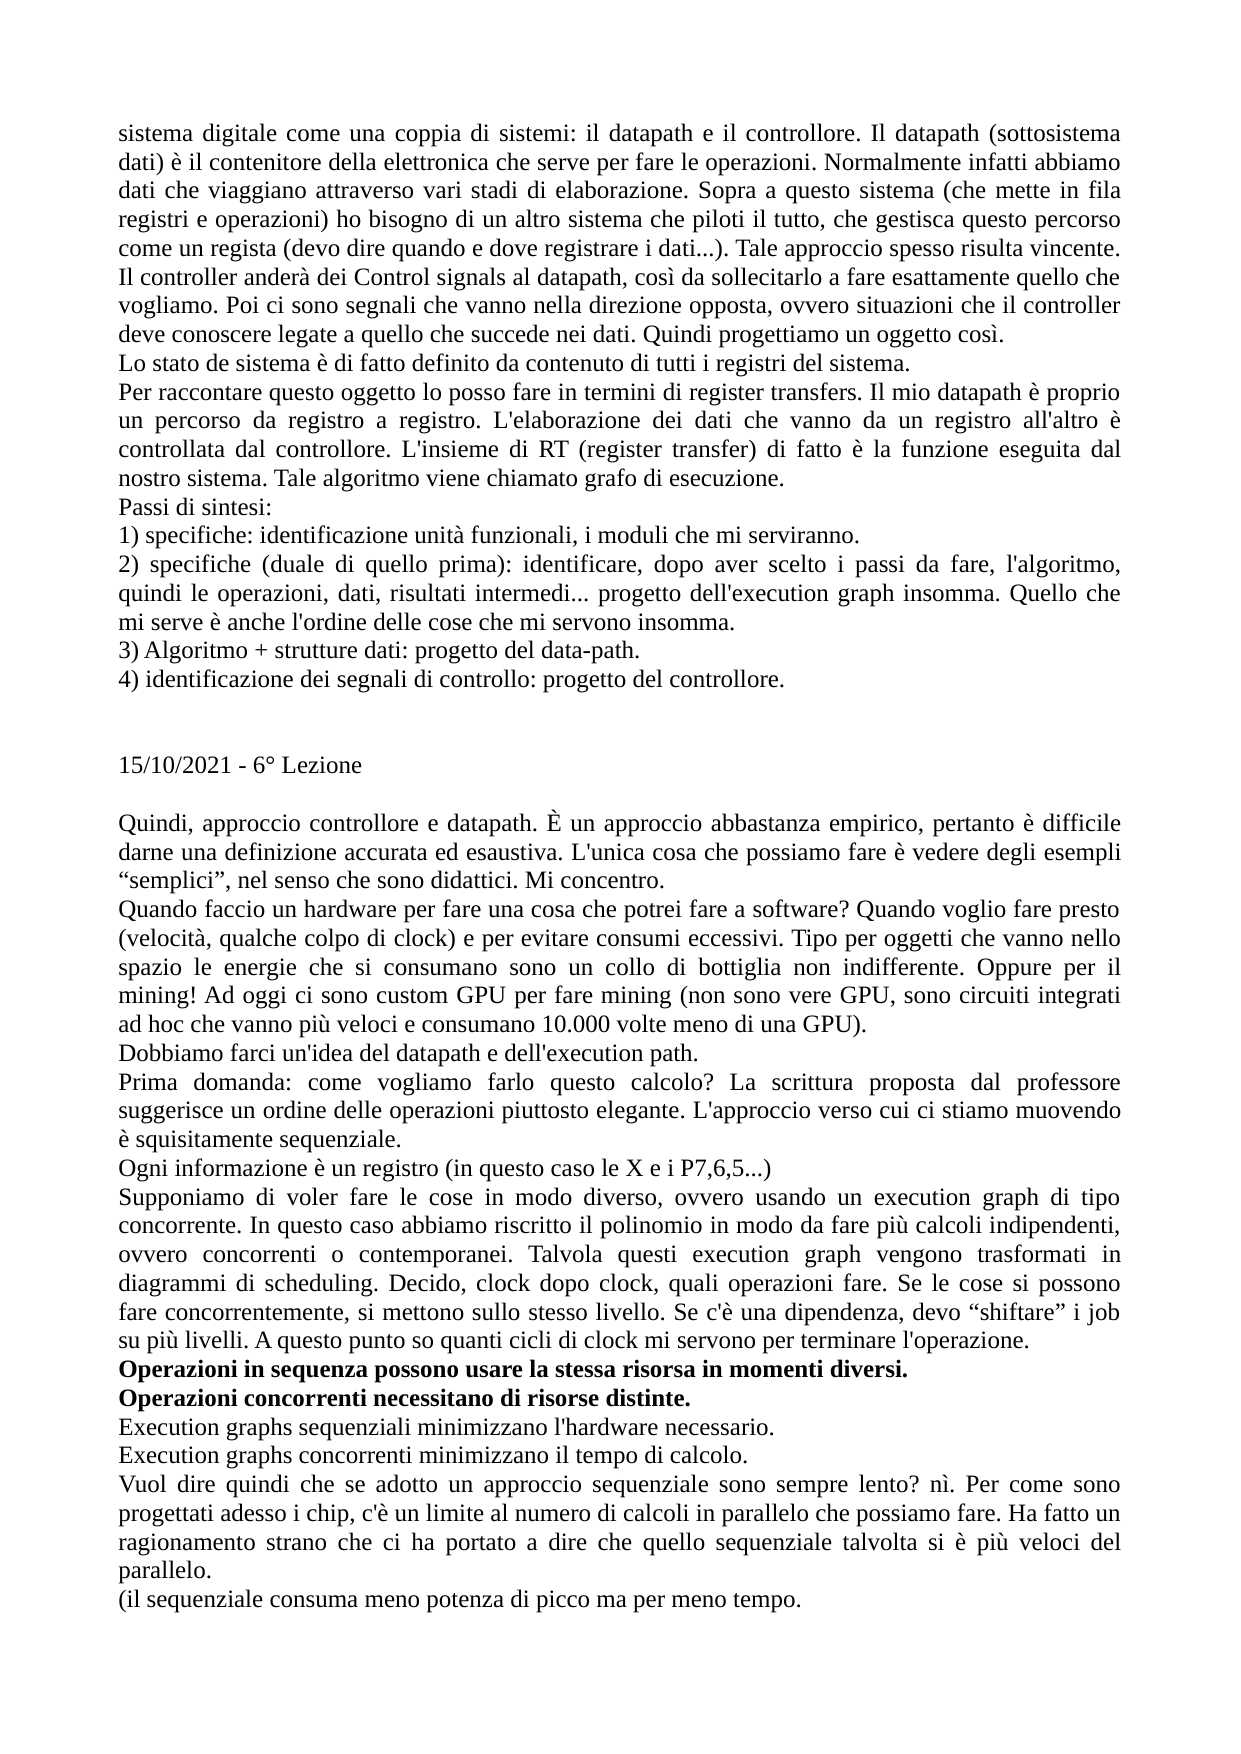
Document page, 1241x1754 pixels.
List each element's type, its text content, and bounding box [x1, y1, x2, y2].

text Lo stato de sistema è di fatto definito da contenuto di tutti i registri del sistema. [118, 348, 1122, 377]
text Execution graphs sequenziali minimizzano l'hardware necessario. [118, 1412, 1122, 1441]
text Ogni informazione è un registro (in questo caso le X e i P7,6,5...) [118, 1153, 1122, 1182]
text Execution graphs concorrenti minimizzano il tempo di calcolo. [118, 1441, 1122, 1469]
text Operazioni in sequenza possono usare la stessa risorsa in momenti diversi. [118, 1354, 1122, 1383]
text Operazioni concorrenti necessitano di risorse distinte. [118, 1383, 1122, 1412]
text 4) identificazione dei segnali di controllo: progetto del controllore. [118, 664, 1122, 693]
text Prima domanda: come vogliamo farlo questo calcolo? La scrittura proposta dal professore suggerisce un ordine delle operazioni piuttosto elegante. L'approccio verso cui ci stiamo muovendo è squisitamente sequenziale. [118, 1067, 1122, 1153]
text 2) specifiche (duale di quello prima): identificare, dopo aver scelto i passi da fare, l'algoritmo, quindi le operazioni, dati, risultati intermedi... progetto dell'execution graph insomma. Quello che mi serve è anche l'ordine delle cose che mi servono insomma. [118, 549, 1122, 636]
text Supponiamo di voler fare le cose in modo diverso, ovvero usando un execution graph di tipo concorrente. In questo caso abbiamo riscritto il polinomio in modo da fare più calcoli indipendenti, ovvero concorrenti o contemporanei. Talvola questi execution graph vengono trasformati in diagrammi di scheduling. Decido, clock dopo clock, quali operazioni fare. Se le cose si possono fare concorrentemente, si mettono sullo stesso livello. Se c'è una dipendenza, devo “shiftare” i job su più livelli. A questo punto so quanti cicli di clock mi servono per terminare l'operazione. [118, 1182, 1122, 1354]
text sistema digitale come una coppia di sistemi: il datapath e il controllore. Il datapath (sottosistema dati) è il contenitore della elettronica che serve per fare le operazioni. Normalmente infatti abbiamo dati che viaggiano attraverso vari stadi di elaborazione. Sopra a questo sistema (che mette in fila registri e operazioni) ho bisogno di un altro sistema che piloti il tutto, che gestisca questo percorso come un regista (devo dire quando e dove registrare i dati...). Tale approccio spesso risulta vincente. Il controller anderà dei Control signals al datapath, così da sollecitarlo a fare esattamente quello che vogliamo. Poi ci sono segnali che vanno nella direzione opposta, ovvero situazioni che il controller deve conoscere legate a quello che succede nei dati. Quindi progettiamo un oggetto così. [118, 118, 1122, 348]
text 1) specifiche: identificazione unità funzionali, i moduli che mi serviranno. [118, 521, 1122, 549]
text Per raccontare questo oggetto lo posso fare in termini di register transfers. Il mio datapath è proprio un percorso da registro a registro. L'elaborazione dei dati che vanno da un registro all'altro è controllata dal controllore. L'insieme di RT (register transfer) di fatto è la funzione eseguita dal nostro sistema. Tale algoritmo viene chiamato grafo di esecuzione. [118, 377, 1122, 492]
text Dobbiamo farci un'idea del datapath e dell'execution path. [118, 1038, 1122, 1067]
text Quando faccio un hardware per fare una cosa che potrei fare a software? Quando voglio fare presto (velocità, qualche colpo di clock) e per evitare consumi eccessivi. Tipo per oggetti che vanno nello spazio le energie che si consumano sono un collo di bottiglia non indifferente. Oppure per il mining! Ad oggi ci sono custom GPU per fare mining (non sono vere GPU, sono circuiti integrati ad hoc che vanno più veloci e consumano 10.000 volte meno di una GPU). [118, 894, 1122, 1038]
text 15/10/2021 - 6° Lezione [118, 751, 1122, 779]
text Passi di sintesi: [118, 492, 1122, 521]
text Vuol dire quindi che se adotto un approccio sequenziale sono sempre lento? nì. Per come sono progettati adesso i chip, c'è un limite al numero di calcoli in parallelo che possiamo fare. Ha fatto un ragionamento strano che ci ha portato a dire che quello sequenziale talvolta si è più veloci del parallelo. [118, 1469, 1122, 1584]
text Quindi, approccio controllore e datapath. È un approccio abbastanza empirico, pertanto è difficile darne una definizione accurata ed esaustiva. L'unica cosa che possiamo fare è vedere degli esempli “semplici”, nel senso che sono didattici. Mi concentro. [118, 808, 1122, 894]
text (il sequenziale consuma meno potenza di picco ma per meno tempo. [118, 1584, 1122, 1613]
text 3) Algoritmo + strutture dati: progetto del data-path. [118, 636, 1122, 664]
